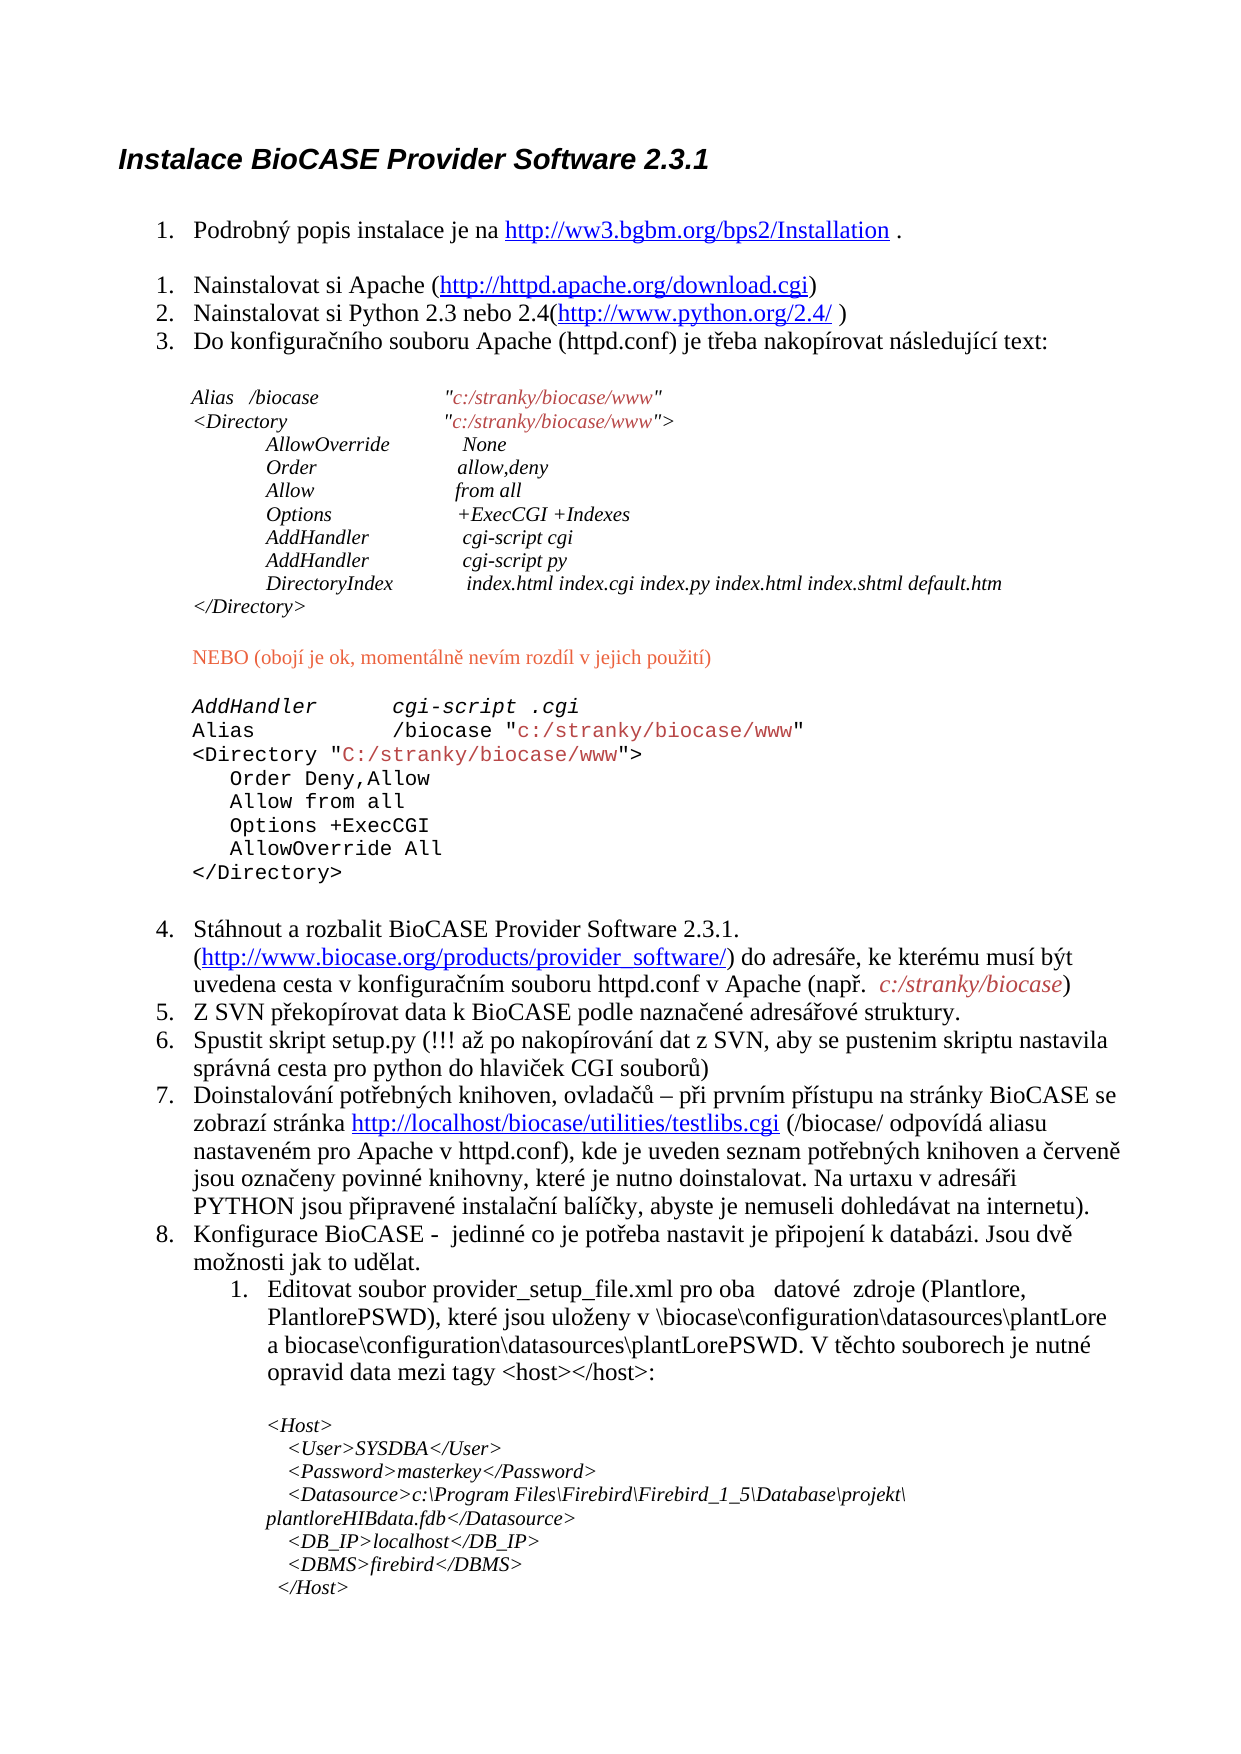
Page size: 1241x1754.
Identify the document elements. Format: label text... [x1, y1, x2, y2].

text <Datasource>c:\Program Files\Firebird\Firebird_1_5\Database\projekt\plantloreHIBdata.fdb</Datasource> [266, 1483, 1122, 1529]
text <Password>masterkey</Password> [266, 1460, 1122, 1483]
text AllowOverride None [192, 433, 1122, 456]
text Alias /biocase "c:/stranky/biocase/www" [192, 720, 1122, 744]
text Order Deny,Allow [192, 767, 1122, 791]
list Do konfiguračního souboru Apache (httpd.conf) je třeba nakopírovat následující text: [156, 327, 1122, 354]
text DirectoryIndex index.html index.cgi index.py index.html index.shtml default.htm [192, 572, 1122, 595]
text Allow from all [192, 479, 1122, 502]
text Allow from all [192, 791, 1122, 815]
list Editovat soubor provider_setup_file.xml pro oba datové zdroje (Plantlore, PlantlorePSWD), které jsou uloženy v \biocase\configuration\datasources\plantLore a biocase\configuration\datasources\plantLorePSWD. V těchto souborech je nutné opravid data mezi tagy <host></host>: [229, 1275, 1122, 1386]
text <User>SYSDBA</User> [266, 1437, 1122, 1460]
text AddHandler cgi-script cgi [192, 526, 1122, 549]
list Doinstalování potřebných knihoven, ovladačů – při prvním přístupu na stránky BioCASE se zobrazí stránka http://localhost/biocase/utilities/testlibs.cgi (/biocase/ odpovídá aliasu nastaveném pro Apache v httpd.conf), kde je uveden seznam potřebných knihoven a červeně jsou označeny povinné knihovny, které je nutno doinstalovat. Na urtaxu v adresáři PYTHON jsou připravené instalační balíčky, abyste je nemuseli dohledávat na internetu). [156, 1081, 1122, 1220]
text <DBMS>firebird</DBMS> [266, 1553, 1122, 1576]
text Alias /biocase "c:/stranky/biocase/www" [118, 382, 1122, 410]
list Nainstalovat si Apache (http://httpd.apache.org/download.cgi) [156, 271, 1122, 299]
text <Directory "C:/stranky/biocase/www"> [192, 744, 1122, 767]
text <Directory "c:/stranky/biocase/www"> [192, 410, 1122, 433]
text AllowOverride All [192, 838, 1122, 862]
list Spustit skript setup.py (!!! až po nakopírování dat z SVN, aby se pustenim skriptu nastavila správná cesta pro python do hlaviček CGI souborů) [156, 1026, 1122, 1081]
text </Directory> [192, 595, 1122, 618]
text NEBO (obojí je ok, momentálně nevím rozdíl v jejich použití) [192, 646, 1122, 669]
list Konfigurace BioCASE - jedinné co je potřeba nastavit je připojení k databázi. Jsou dvě možnosti jak to udělat. [156, 1220, 1122, 1275]
subtitle Instalace BioCASE Provider Software 2.3.1 [118, 143, 1122, 176]
text <Host> [266, 1414, 1122, 1437]
text Options +ExecCGI +Indexes [192, 502, 1122, 526]
text Options +ExecCGI [192, 815, 1122, 838]
list Podrobný popis instalace je na http://ww3.bgbm.org/bps2/Installation . [156, 216, 1122, 244]
text </Directory> [192, 862, 1122, 886]
text <DB_IP>localhost</DB_IP> [266, 1529, 1122, 1553]
list Nainstalovat si Python 2.3 nebo 2.4(http://www.python.org/2.4/ ) [156, 299, 1122, 327]
text AddHandler cgi-script py [192, 549, 1122, 572]
text </Host> [266, 1576, 1122, 1599]
text AddHandler cgi-script .cgi [192, 697, 1122, 720]
text Order allow,deny [192, 456, 1122, 479]
list Z SVN překopírovat data k BioCASE podle naznačené adresářové struktury. [156, 998, 1122, 1026]
list Stáhnout a rozbalit BioCASE Provider Software 2.3.1. (http://www.biocase.org/products/provider_software/) do adresáře, ke kterému musí být uvedena cesta v konfiguračním souboru httpd.conf v Apache (např. c:/stranky/biocase) [156, 915, 1122, 998]
